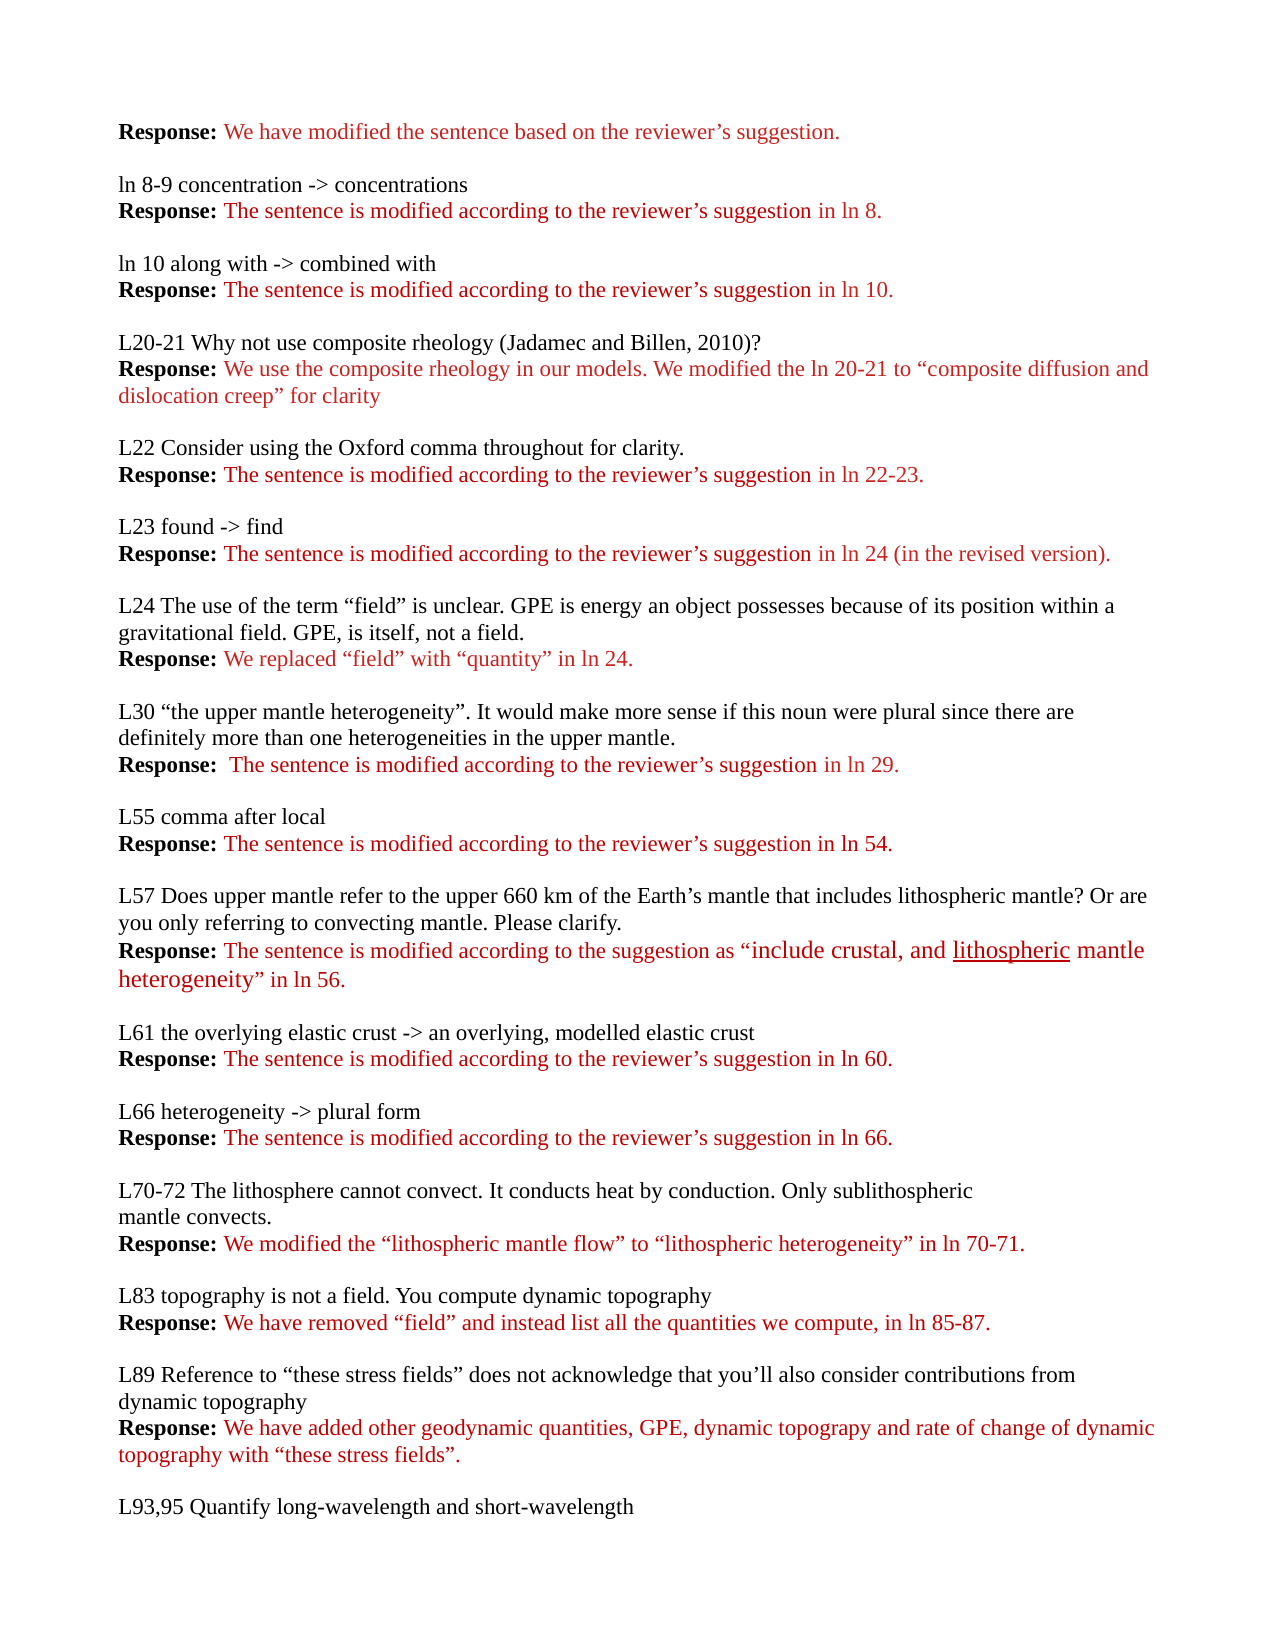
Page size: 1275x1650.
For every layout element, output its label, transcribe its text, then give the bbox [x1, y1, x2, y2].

text L22 Consider using the Oxford comma throughout for clarity. [118, 434, 1157, 461]
text L89 Reference to “these stress fields” does not acknowledge that you’ll also consider contributions from dynamic topography [118, 1362, 1157, 1414]
text mantle convects. [118, 1203, 1157, 1230]
text Response: We have added other geodynamic quantities, GPE, dynamic topograpy and rate of change of dynamic topography with “these stress fields”. [118, 1414, 1157, 1467]
text L93,95 Quantify long-wavelength and short-wavelength [118, 1493, 1157, 1520]
text L66 heterogeneity -> plural form [118, 1098, 1157, 1124]
text Response: The sentence is modified according to the reviewer’s suggestion in ln 8. [118, 197, 1157, 223]
text Response: The sentence is modified according to the suggestion as “include crustal, and lithospheric mantle heterogeneity” in ln 56. [118, 935, 1157, 993]
text Response: The sentence is modified according to the reviewer’s suggestion in ln 22-23. [118, 461, 1157, 487]
text L55 comma after local [118, 803, 1157, 830]
text ln 8-9 concentration -> concentrations [118, 171, 1157, 197]
text L61 the overlying elastic crust -> an overlying, modelled elastic crust [118, 1019, 1157, 1045]
text L57 Does upper mantle refer to the upper 660 km of the Earth’s mantle that includes lithospheric mantle? Or are you only referring to convecting mantle. Please clarify. [118, 882, 1157, 935]
text Response: We have modified the sentence based on the reviewer’s suggestion. [118, 118, 1157, 144]
text Response: The sentence is modified according to the reviewer’s suggestion in ln 24 (in the revised version). [118, 540, 1157, 566]
text Response: The sentence is modified according to the reviewer’s suggestion in ln 54. [118, 830, 1157, 856]
text Response: The sentence is modified according to the reviewer’s suggestion in ln 66. [118, 1124, 1157, 1151]
text Response: We have removed “field” and instead list all the quantities we compute, in ln 85-87. [118, 1309, 1157, 1335]
text Response: We modified the “lithospheric mantle flow” to “lithospheric heterogeneity” in ln 70-71. [118, 1230, 1157, 1256]
text ln 10 along with -> combined with [118, 250, 1157, 276]
text Response: The sentence is modified according to the reviewer’s suggestion in ln 29. [118, 751, 1157, 777]
text L70-72 The lithosphere cannot convect. It conducts heat by conduction. Only sublithospheric [118, 1177, 1157, 1203]
text Response: We use the composite rheology in our models. We modified the ln 20-21 to “composite diffusion and dislocation creep” for clarity [118, 355, 1157, 408]
text Response: We replaced “field” with “quantity” in ln 24. [118, 645, 1157, 672]
text L83 topography is not a field. You compute dynamic topography [118, 1282, 1157, 1309]
text Response: The sentence is modified according to the reviewer’s suggestion in ln 10. [118, 276, 1157, 303]
text L20-21 Why not use composite rheology (Jadamec and Billen, 2010)? [118, 329, 1157, 355]
text L23 found -> find [118, 513, 1157, 540]
text Response: The sentence is modified according to the reviewer’s suggestion in ln 60. [118, 1045, 1157, 1072]
text L30 “the upper mantle heterogeneity”. It would make more sense if this noun were plural since there are definitely more than one heterogeneities in the upper mantle. [118, 698, 1157, 751]
text L24 The use of the term “field” is unclear. GPE is energy an object possesses because of its position within a gravitational field. GPE, is itself, not a field. [118, 592, 1157, 645]
